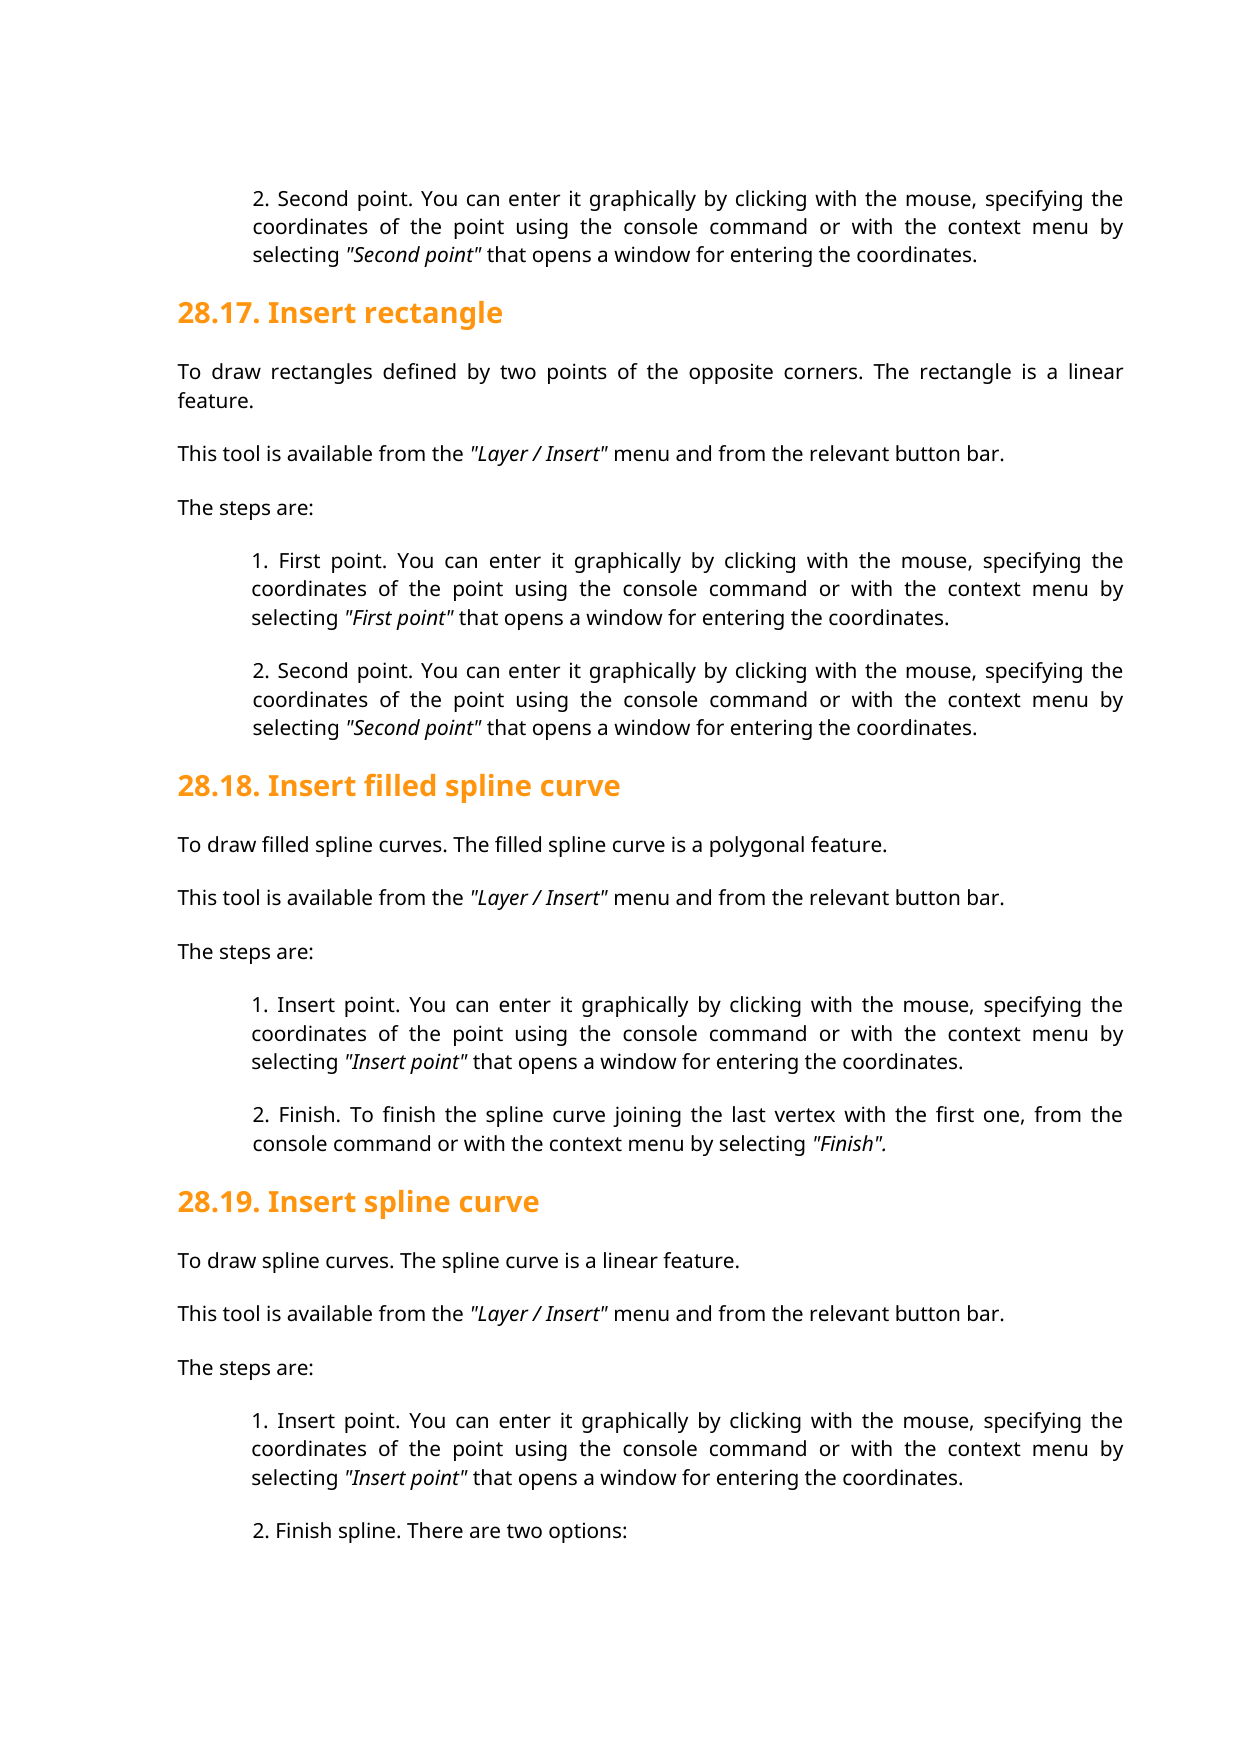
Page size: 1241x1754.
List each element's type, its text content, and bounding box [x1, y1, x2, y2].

subtitle 28.17. Insert rectangle [177, 293, 1125, 332]
text This tool is available from the "Layer / Insert" menu and from the relevant button bar. [177, 439, 1125, 468]
text The steps are: [177, 937, 1125, 965]
subtitle 28.19. Insert spline curve [177, 1181, 1125, 1221]
list 1. First point. You can enter it graphically by clicking with the mouse, specifying the coordinates of the point using the console command or with the context menu by selecting "First point" that opens a window for entering the coordinates. [251, 546, 1125, 631]
list 2. Second point. You can enter it graphically by clicking with the mouse, specifying the coordinates of the point using the console command or with the context menu by selecting "Second point" that opens a window for entering the coordinates. [215, 184, 1125, 269]
list 2. Finish. To finish the spline curve joining the last vertex with the first one, from the console command or with the context menu by selecting "Finish". [215, 1101, 1125, 1157]
list 1. Insert point. You can enter it graphically by clicking with the mouse, specifying the coordinates of the point using the console command or with the context menu by selecting "Insert point" that opens a window for entering the coordinates. [251, 1406, 1125, 1491]
text To draw rectangles defined by two points of the opposite corners. The rectangle is a linear feature. [177, 357, 1125, 414]
subtitle 28.18. Insert filled spline curve [177, 765, 1125, 805]
list 2. Second point. You can enter it graphically by clicking with the mouse, specifying the coordinates of the point using the console command or with the context menu by selecting "Second point" that opens a window for entering the coordinates. [215, 656, 1125, 742]
text The steps are: [177, 493, 1125, 521]
text To draw filled spline curves. The filled spline curve is a polygonal feature. [177, 830, 1125, 858]
text This tool is available from the "Layer / Insert" menu and from the relevant button bar. [177, 1299, 1125, 1328]
text To draw spline curves. The spline curve is a linear feature. [177, 1246, 1125, 1274]
text This tool is available from the "Layer / Insert" menu and from the relevant button bar. [177, 883, 1125, 912]
list 1. Insert point. You can enter it graphically by clicking with the mouse, specifying the coordinates of the point using the console command or with the context menu by selecting "Insert point" that opens a window for entering the coordinates. [251, 990, 1125, 1076]
text The steps are: [177, 1353, 1125, 1381]
list 2. Finish spline. There are two options: [215, 1516, 1125, 1545]
